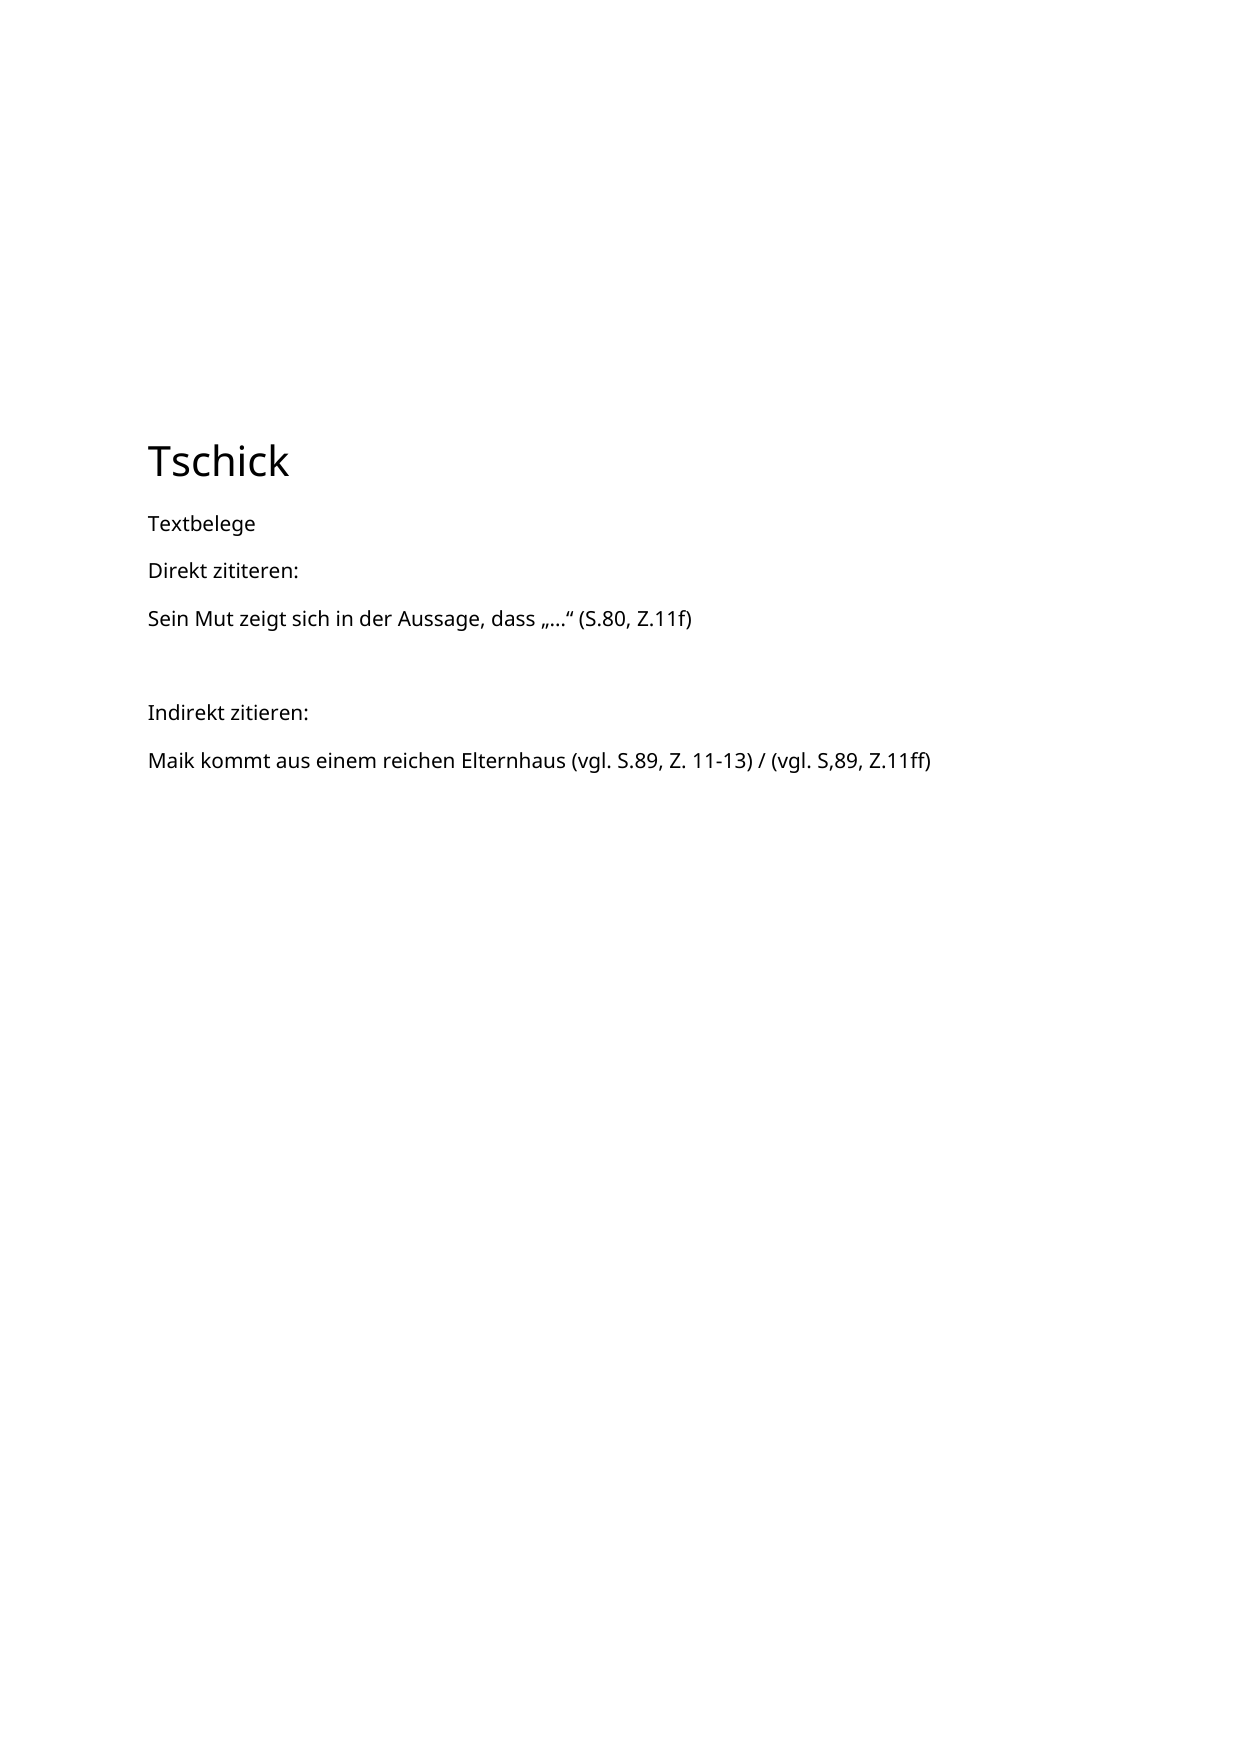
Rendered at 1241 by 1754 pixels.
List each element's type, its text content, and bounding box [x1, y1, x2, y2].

text Direkt zititeren: [148, 557, 1093, 585]
text Maik kommt aus einem reichen Elternhaus (vgl. S.89, Z. 11-13) / (vgl. S,89, Z.11ff) [148, 746, 1093, 774]
text Textbelege [148, 509, 1093, 538]
text Sein Mut zeigt sich in der Aussage, dass „…“ (S.80, Z.11f) [148, 604, 1093, 632]
text Indirekt zitieren: [148, 698, 1093, 727]
text Tschick [148, 431, 1093, 488]
